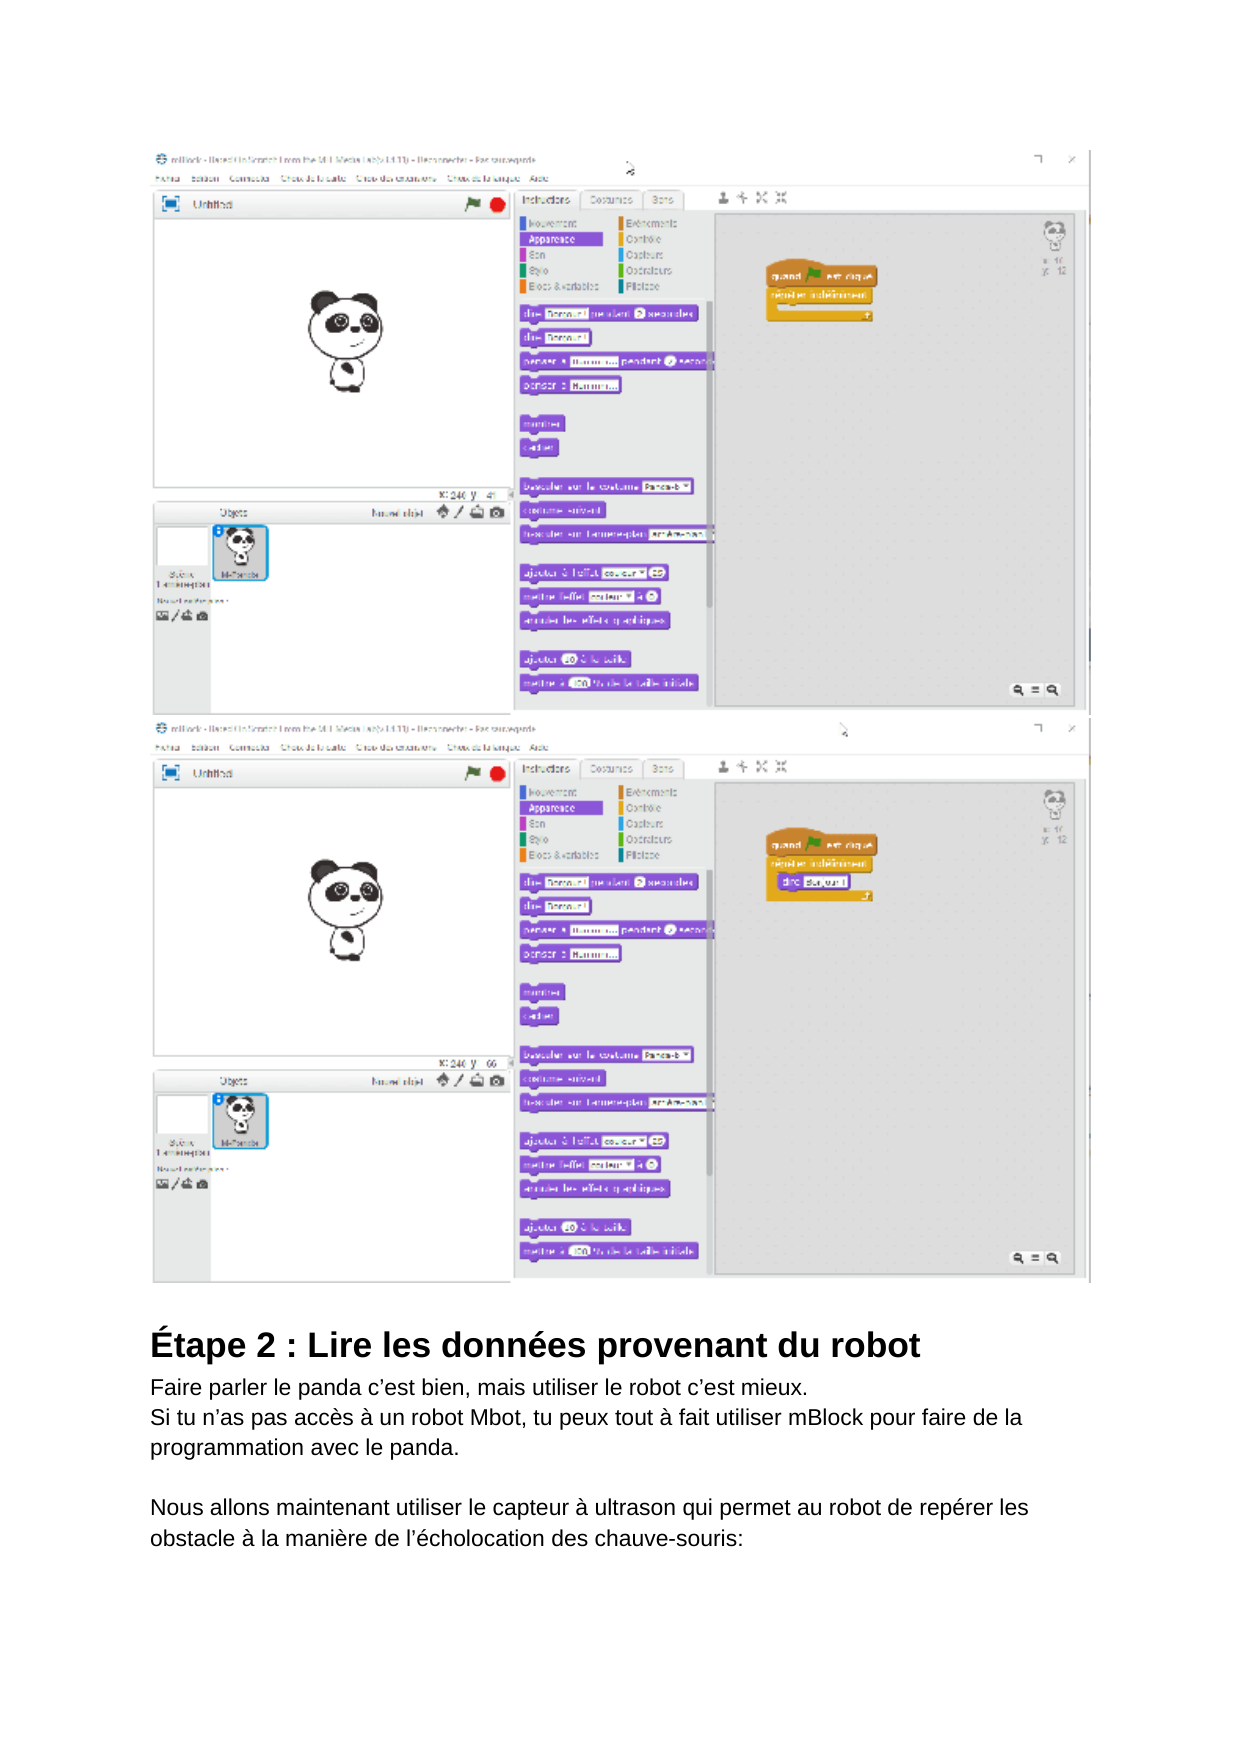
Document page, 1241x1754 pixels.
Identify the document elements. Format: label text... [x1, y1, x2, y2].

picture [150, 150, 1091, 715]
subtitle Étape 2 : Lire les données provenant du robot [150, 1324, 1090, 1365]
text Faire parler le panda c’est bien, mais utiliser le robot c’est mieux. [150, 1373, 1090, 1400]
text Nous allons maintenant utiliser le capteur à ultrason qui permet au robot de repérer les obstacle à la manière de l’écholocation des chauve-souris: [150, 1494, 1090, 1551]
picture [150, 718, 1091, 1283]
text Si tu n’as pas accès à un robot Mbot, tu peux tout à fait utiliser mBlock pour faire de la programmation avec le panda. [150, 1404, 1090, 1460]
